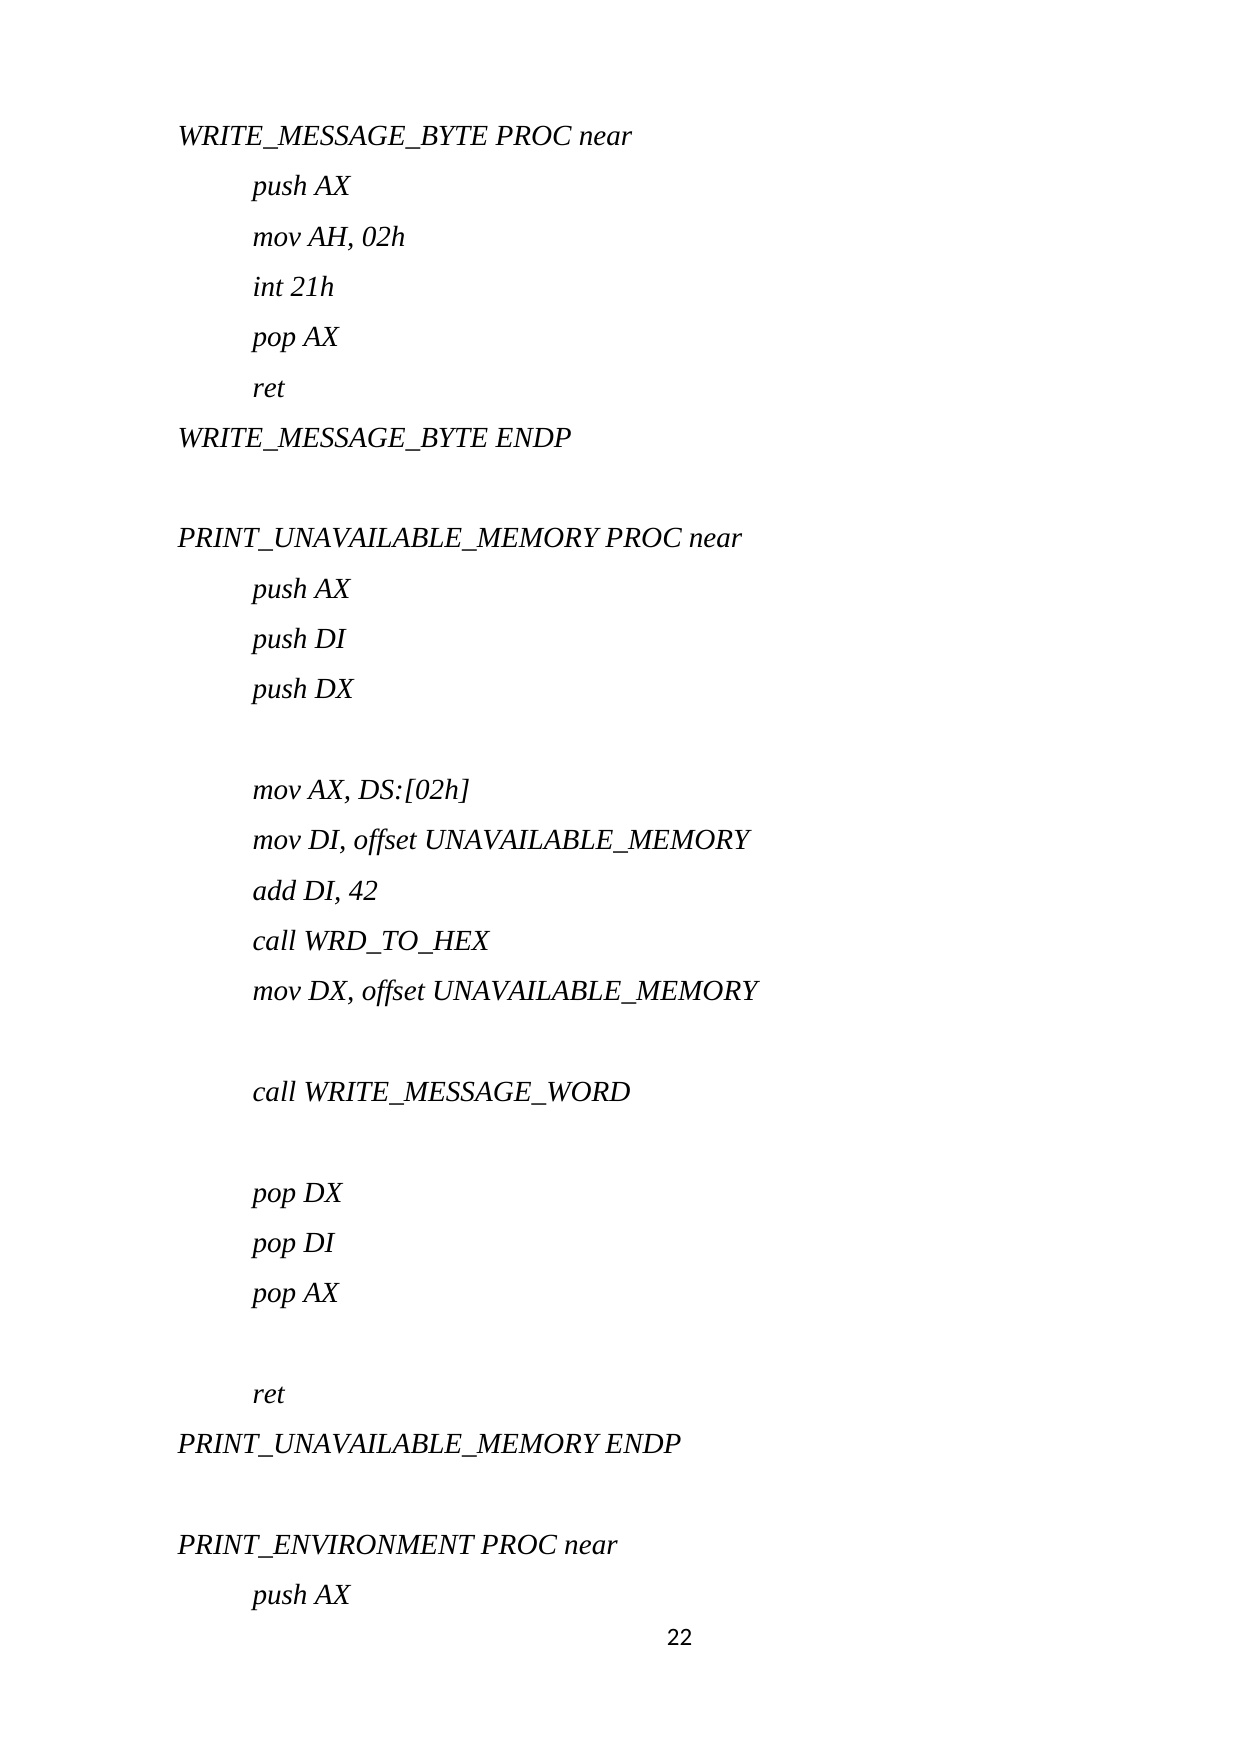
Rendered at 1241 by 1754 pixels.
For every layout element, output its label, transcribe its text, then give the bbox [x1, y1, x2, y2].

text mov DI, offset UNAVAILABLE_MEMORY [177, 822, 1181, 856]
text WRITE_MESSAGE_BYTE PROC near [177, 118, 1181, 152]
text push DI [177, 621, 1181, 655]
text push AX [177, 1577, 1181, 1611]
text push DX [177, 672, 1181, 705]
text ret [177, 370, 1181, 403]
text pop DX [177, 1175, 1181, 1208]
text mov DX, offset UNAVAILABLE_MEMORY [177, 973, 1181, 1007]
text PRINT_ENVIRONMENT PROC near [177, 1527, 1181, 1560]
text push AX [177, 571, 1181, 604]
text WRITE_MESSAGE_BYTE ENDP [177, 420, 1181, 453]
text add DI, 42 [177, 873, 1181, 906]
text call WRD_TO_HEX [177, 923, 1181, 957]
text call WRITE_MESSAGE_WORD [177, 1074, 1181, 1108]
text pop AX [177, 1275, 1181, 1309]
text PRINT_UNAVAILABLE_MEMORY PROC near [177, 521, 1181, 554]
text push AX [177, 168, 1181, 202]
text PRINT_UNAVAILABLE_MEMORY ENDP [177, 1426, 1181, 1460]
text mov AH, 02h [177, 219, 1181, 252]
text int 21h [177, 269, 1181, 303]
text pop DI [177, 1225, 1181, 1258]
text mov AX, DS:[02h] [177, 772, 1181, 806]
text ret [177, 1376, 1181, 1409]
text pop AX [177, 319, 1181, 353]
